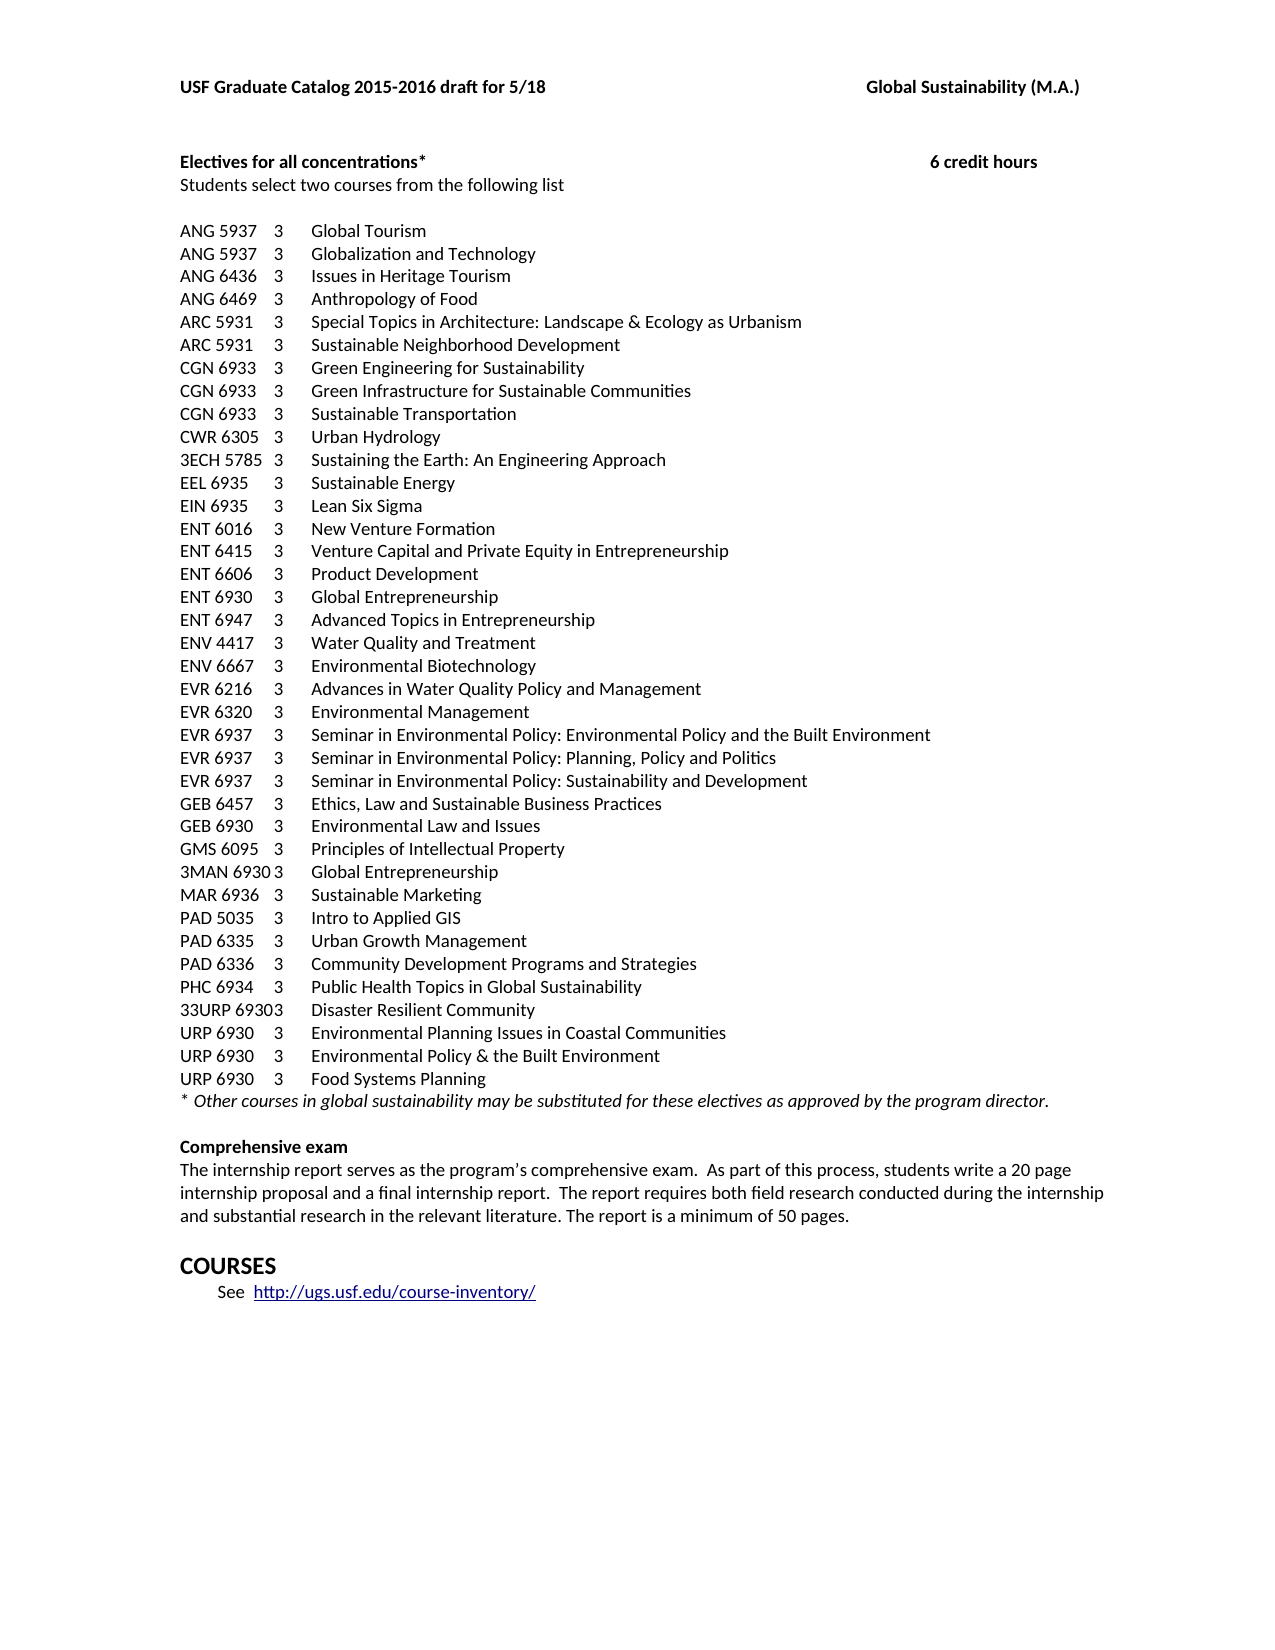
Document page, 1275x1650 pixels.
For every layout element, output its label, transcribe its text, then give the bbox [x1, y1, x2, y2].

text ANG 6469 3 Anthropology of Food [180, 287, 1125, 310]
text ANG 5937 3 Global Tourism [180, 219, 1125, 242]
text The internship report serves as the program’s comprehensive exam. As part of this process, students write a 20 page internship proposal and a final internship report. The report requires both field research conducted during the internship and substantial research in the relevant literature. The report is a minimum of 50 pages. [180, 1158, 1125, 1227]
text PHC 6934 3 Public Health Topics in Global Sustainability [180, 975, 1125, 998]
text See http://ugs.usf.edu/course-inventory/ [180, 1281, 1125, 1303]
text ARC 5931 3 Special Topics in Architecture: Landscape & Ecology as Urbanism [180, 310, 1125, 333]
text ENT 6415 3 Venture Capital and Private Equity in Entrepreneurship [180, 539, 1125, 562]
text Electives for all concentrations* 6 credit hours [180, 150, 1125, 173]
text 3ECH 5785 3 Sustaining the Earth: An Engineering Approach [180, 448, 1125, 471]
text ANG 6436 3 Issues in Heritage Tourism [180, 264, 1125, 287]
text URP 6930 3 Food Systems Planning [180, 1067, 1125, 1089]
text ENT 6606 3 Product Development [180, 562, 1125, 585]
text EIN 6935 3 Lean Six Sigma [180, 494, 1125, 517]
text ENT 6016 3 New Venture Formation [180, 517, 1125, 539]
text 33URP 6930 3 Disaster Resilient Community [180, 998, 1125, 1021]
text GEB 6457 3 Ethics, Law and Sustainable Business Practices [180, 792, 1125, 814]
text URP 6930 3 Environmental Planning Issues in Coastal Communities [180, 1021, 1125, 1044]
text PAD 6336 3 Community Development Programs and Strategies [180, 952, 1125, 975]
text 3MAN 6930 3 Global Entrepreneurship [180, 860, 1125, 883]
text EVR 6937 3 Seminar in Environmental Policy: Planning, Policy and Politics [180, 746, 1125, 769]
text COURSES [180, 1250, 1125, 1281]
text ANG 5937 3 Globalization and Technology [180, 242, 1125, 264]
text PAD 6335 3 Urban Growth Management [180, 929, 1125, 952]
text ENT 6947 3 Advanced Topics in Entrepreneurship [180, 608, 1125, 631]
text Students select two courses from the following list [180, 173, 1125, 196]
text EVR 6216 3 Advances in Water Quality Policy and Management [180, 677, 1125, 700]
text EEL 6935 3 Sustainable Energy [180, 471, 1125, 494]
text URP 6930 3 Environmental Policy & the Built Environment [180, 1044, 1125, 1067]
text PAD 5035 3 Intro to Applied GIS [180, 906, 1125, 929]
text EVR 6320 3 Environmental Management [180, 700, 1125, 723]
text CGN 6933 3 Green Infrastructure for Sustainable Communities [180, 379, 1125, 402]
text EVR 6937 3 Seminar in Environmental Policy: Sustainability and Development [180, 769, 1125, 792]
text ENV 4417 3 Water Quality and Treatment [180, 631, 1125, 654]
text CGN 6933 3 Sustainable Transportation [180, 402, 1125, 425]
text CGN 6933 3 Green Engineering for Sustainability [180, 356, 1125, 379]
text MAR 6936 3 Sustainable Marketing [180, 883, 1125, 906]
text ENV 6667 3 Environmental Biotechnology [180, 654, 1125, 677]
text CWR 6305 3 Urban Hydrology [180, 425, 1125, 448]
text * Other courses in global sustainability may be substituted for these electives as approved by the program director. [180, 1089, 1125, 1112]
text Comprehensive exam [180, 1135, 1125, 1158]
text ENT 6930 3 Global Entrepreneurship [180, 585, 1125, 608]
text GEB 6930 3 Environmental Law and Issues [180, 814, 1125, 837]
text EVR 6937 3 Seminar in Environmental Policy: Environmental Policy and the Built Environment [180, 723, 1125, 746]
text GMS 6095 3 Principles of Intellectual Property [180, 837, 1125, 860]
text ARC 5931 3 Sustainable Neighborhood Development [180, 333, 1125, 356]
